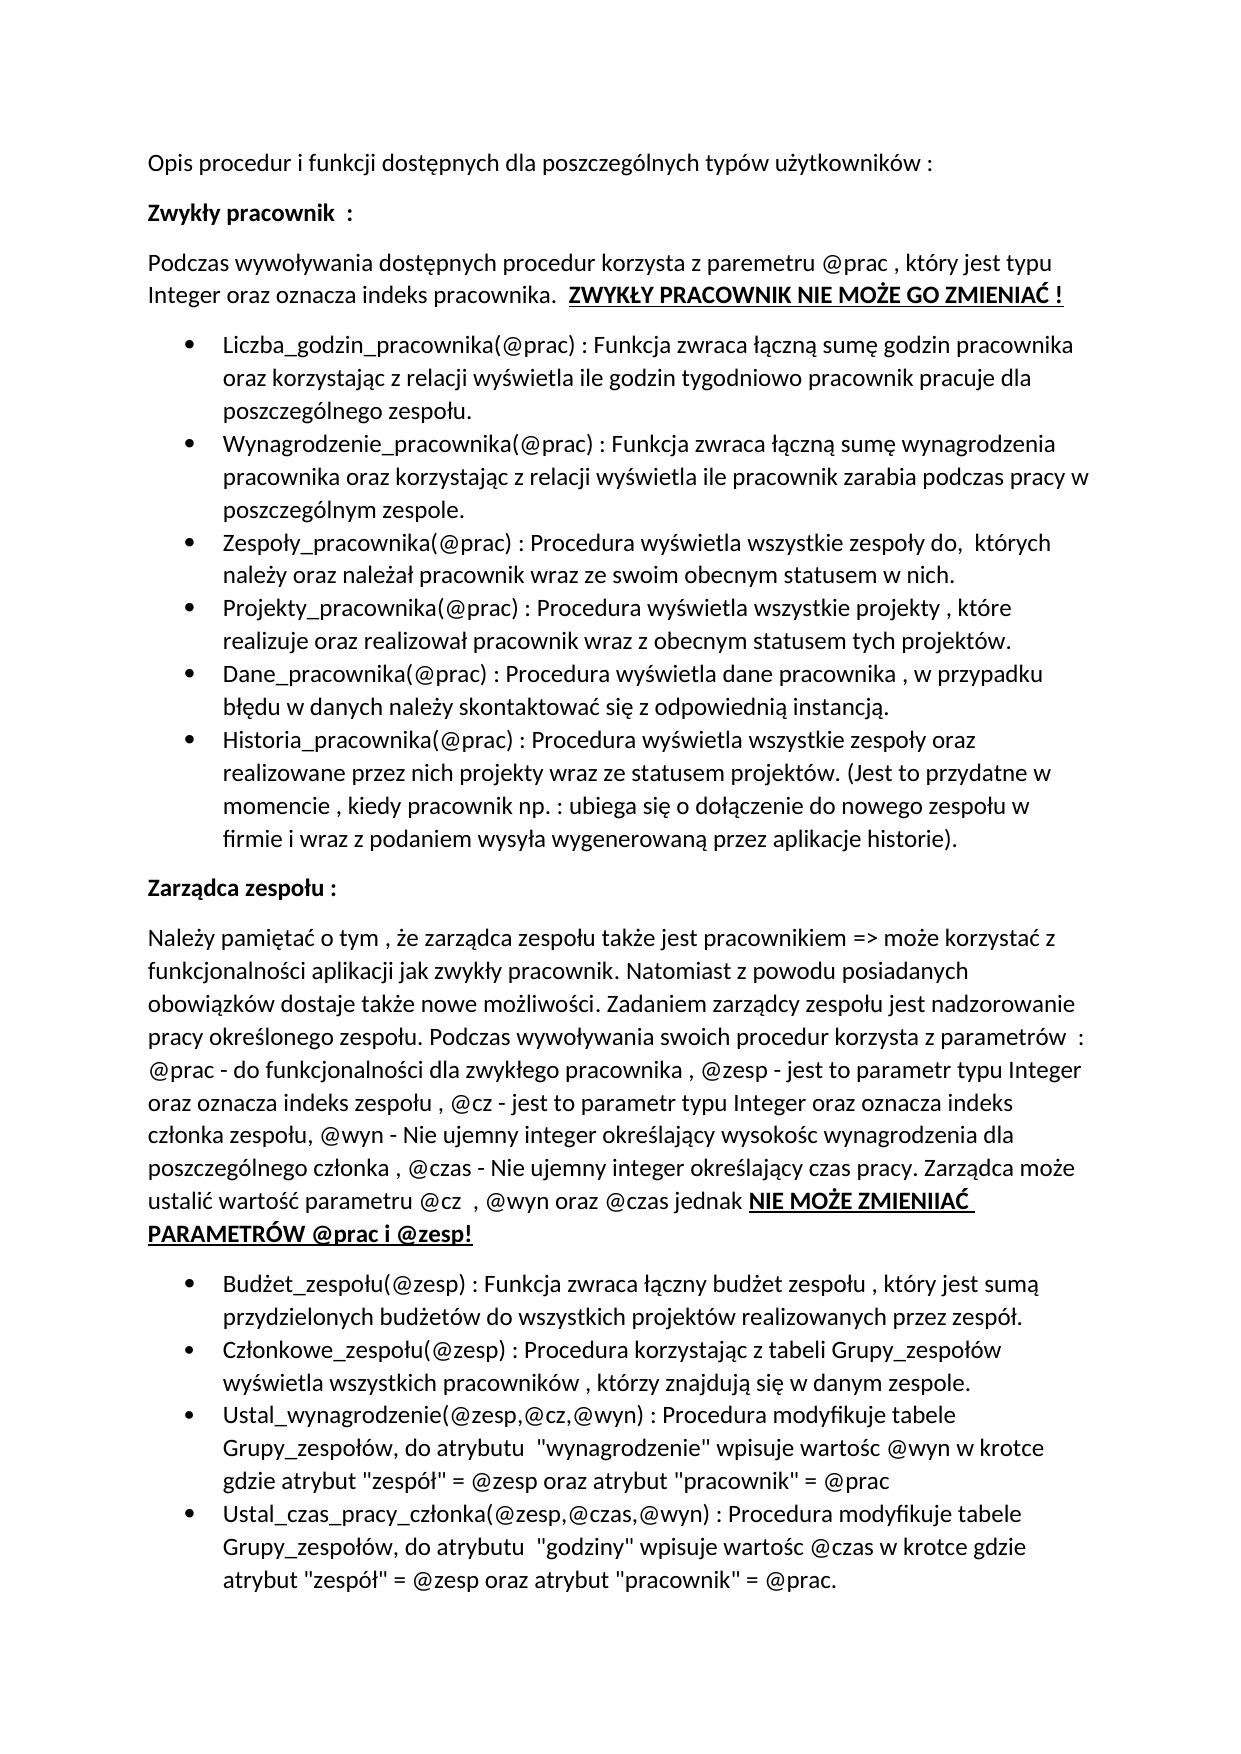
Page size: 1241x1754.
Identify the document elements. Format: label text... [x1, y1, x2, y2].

list Projekty_pracownika(@prac) : Procedura wyświetla wszystkie projekty , które realizuje oraz realizował pracownik wraz z obecnym statusem tych projektów. [185, 593, 1093, 656]
text Należy pamiętać o tym , że zarządca zespołu także jest pracownikiem => może korzystać z funkcjonalności aplikacji jak zwykły pracownik. Natomiast z powodu posiadanych obowiązków dostaje także nowe możliwości. Zadaniem zarządcy zespołu jest nadzorowanie pracy określonego zespołu. Podczas wywoływania swoich procedur korzysta z parametrów : @prac - do funkcjonalności dla zwykłego pracownika , @zesp - jest to parametr typu Integer oraz oznacza indeks zespołu , @cz - jest to parametr typu Integer oraz oznacza indeks członka zespołu, @wyn - Nie ujemny integer określający wysokośc wynagrodzenia dla poszczególnego członka , @czas - Nie ujemny integer określający czas pracy. Zarządca może ustalić wartość parametru @cz , @wyn oraz @czas jednak NIE MOŻE ZMIENIIAĆ PARAMETRÓW @prac i @zesp! [148, 922, 1093, 1249]
list Budżet_zespołu(@zesp) : Funkcja zwraca łączny budżet zespołu , który jest sumą przydzielonych budżetów do wszystkich projektów realizowanych przez zespół. [185, 1268, 1093, 1331]
list Ustal_wynagrodzenie(@zesp,@cz,@wyn) : Procedura modyfikuje tabele Grupy_zespołów, do atrybutu "wynagrodzenie" wpisuje wartośc @wyn w krotce gdzie atrybut "zespół" = @zesp oraz atrybut "pracownik" = @prac [185, 1400, 1093, 1496]
text Zwykły pracownik : [148, 197, 1093, 228]
list Wynagrodzenie_pracownika(@prac) : Funkcja zwraca łączną sumę wynagrodzenia pracownika oraz korzystając z relacji wyświetla ile pracownik zarabia podczas pracy w poszczególnym zespole. [185, 428, 1093, 524]
list Ustal_czas_pracy_członka(@zesp,@czas,@wyn) : Procedura modyfikuje tabele Grupy_zespołów, do atrybutu "godziny" wpisuje wartośc @czas w krotce gdzie atrybut "zespół" = @zesp oraz atrybut "pracownik" = @prac. [185, 1498, 1093, 1595]
list Członkowe_zespołu(@zesp) : Procedura korzystając z tabeli Grupy_zespołów wyświetla wszystkich pracowników , którzy znajdują się w danym zespole. [185, 1334, 1093, 1397]
list Zespoły_pracownika(@prac) : Procedura wyświetla wszystkie zespoły do, których należy oraz należał pracownik wraz ze swoim obecnym statusem w nich. [185, 527, 1093, 590]
text Opis procedur i funkcji dostępnych dla poszczególnych typów użytkowników : [148, 148, 1093, 178]
list Historia_pracownika(@prac) : Procedura wyświetla wszystkie zespoły oraz realizowane przez nich projekty wraz ze statusem projektów. (Jest to przydatne w momencie , kiedy pracownik np. : ubiega się o dołączenie do nowego zespołu w firmie i wraz z podaniem wysyła wygenerowaną przez aplikacje historie). [185, 724, 1093, 853]
text Zarządca zespołu : [148, 873, 1093, 903]
text Podczas wywoływania dostępnych procedur korzysta z paremetru @prac , który jest typu Integer oraz oznacza indeks pracownika. ZWYKŁY PRACOWNIK NIE MOŻE GO ZMIENIAĆ ! [148, 247, 1093, 310]
list Liczba_godzin_pracownika(@prac) : Funkcja zwraca łączną sumę godzin pracownika oraz korzystając z relacji wyświetla ile godzin tygodniowo pracownik pracuje dla poszczególnego zespołu. [185, 329, 1093, 426]
list Dane_pracownika(@prac) : Procedura wyświetla dane pracownika , w przypadku błędu w danych należy skontaktować się z odpowiednią instancją. [185, 658, 1093, 722]
